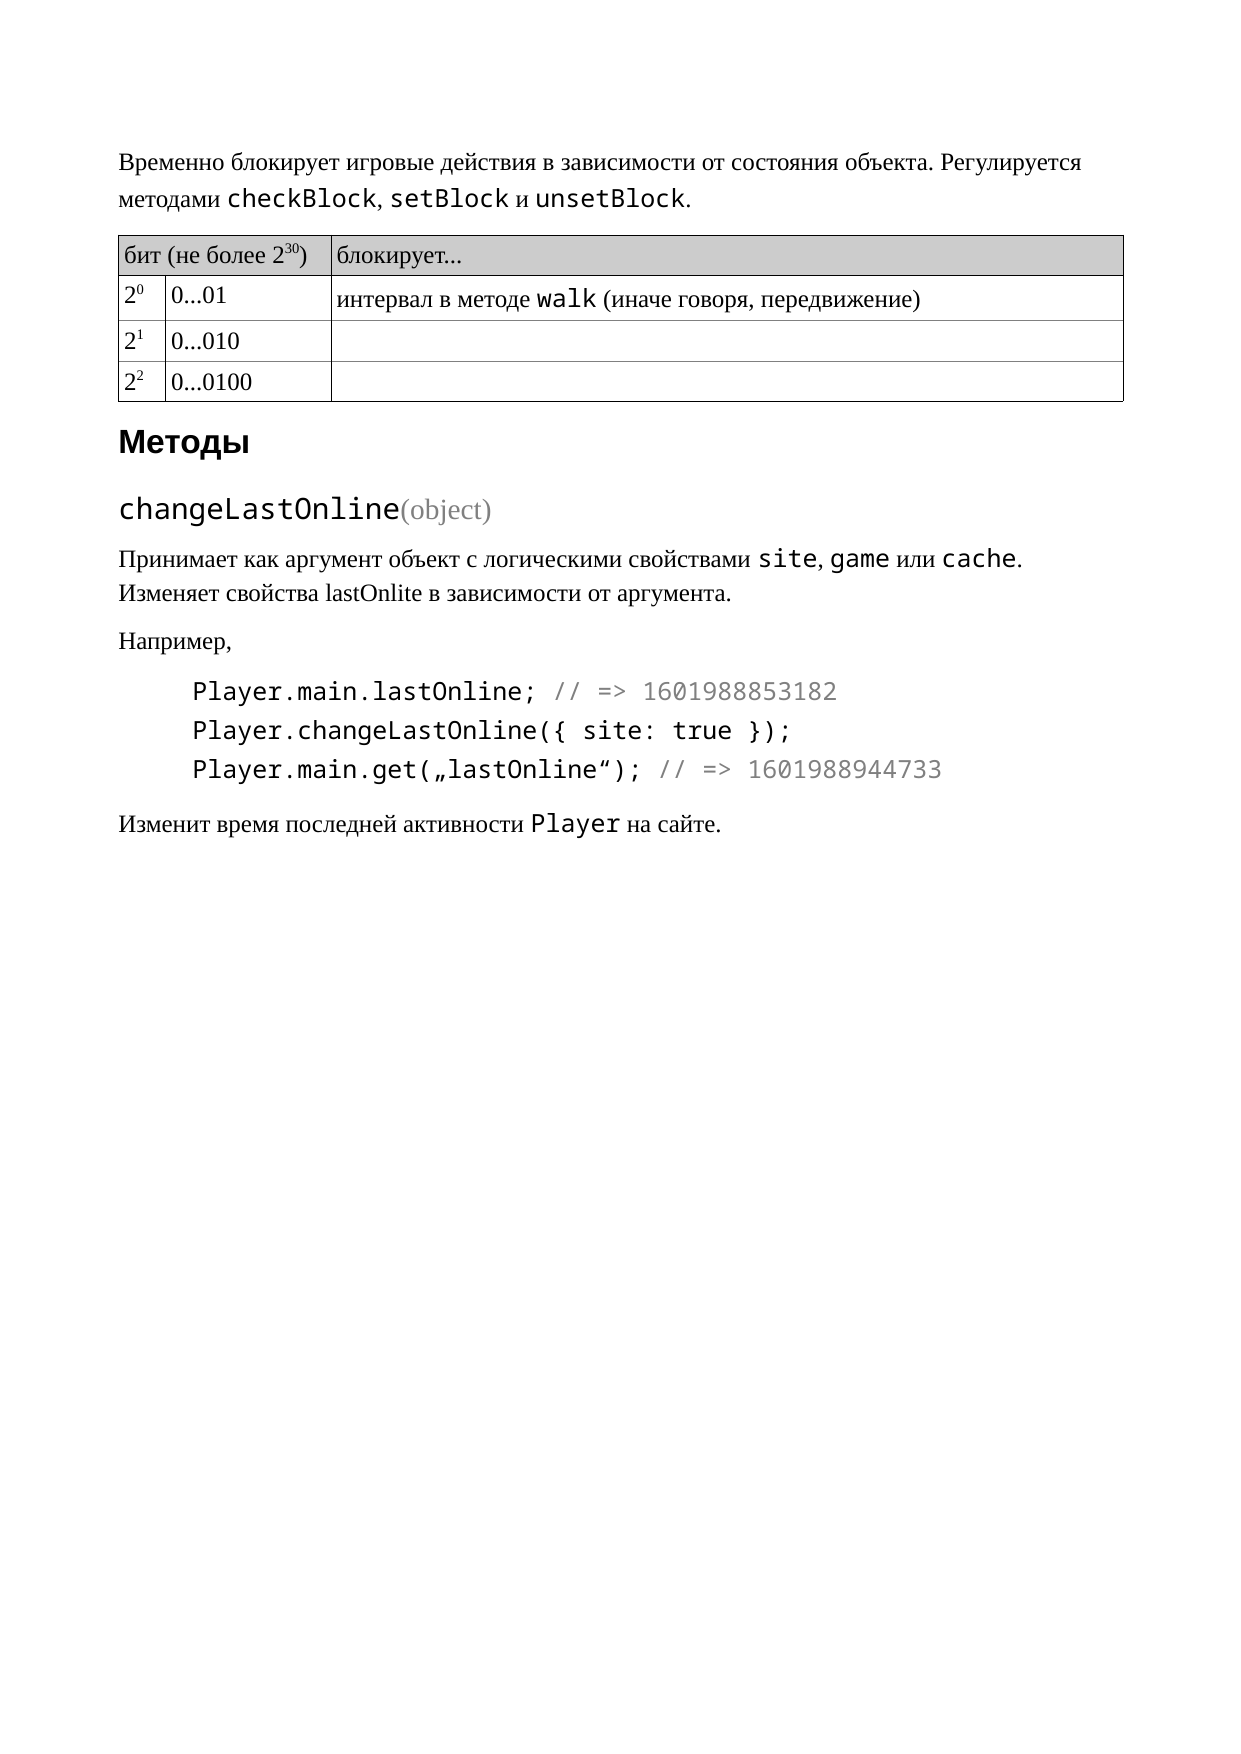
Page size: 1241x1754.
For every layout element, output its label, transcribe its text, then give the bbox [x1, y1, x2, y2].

text Принимает как аргумент объект с логическими свойствами site, game или cache. Изменяет свойства lastOnlite в зависимости от аргумента. [118, 540, 1122, 607]
table_header блокирует... [332, 236, 1123, 275]
text Player.main.lastOnline; // => 1601988853182 Player.changeLastOnline({ site: true }); Player.main.get(„lastOnline“); // => 1601988944733 [118, 674, 1122, 786]
table_cell интервал в методе walk (иначе говоря, передвижение) [332, 276, 1123, 320]
table_cell 0...010 [166, 321, 331, 361]
text Изменит время последней активности Player на сайте. [118, 806, 1122, 840]
table_cell 21 [119, 321, 165, 361]
table_cell 0...0100 [166, 362, 331, 401]
table_header бит (не более 230) [119, 236, 331, 275]
table_cell [332, 321, 1123, 361]
text Например, [118, 626, 1122, 655]
table_cell 20 [119, 276, 165, 320]
table_cell 0...01 [166, 276, 331, 320]
table_cell [332, 362, 1123, 401]
subtitle Методы [118, 422, 1122, 461]
text Временно блокирует игровые действия в зависимости от состояния объекта. Регулируется методами checkBlock, setBlock и unsetBlock. [118, 147, 1122, 215]
table_cell 22 [119, 362, 165, 401]
subtitle changeLastOnline(object) [118, 488, 1122, 528]
